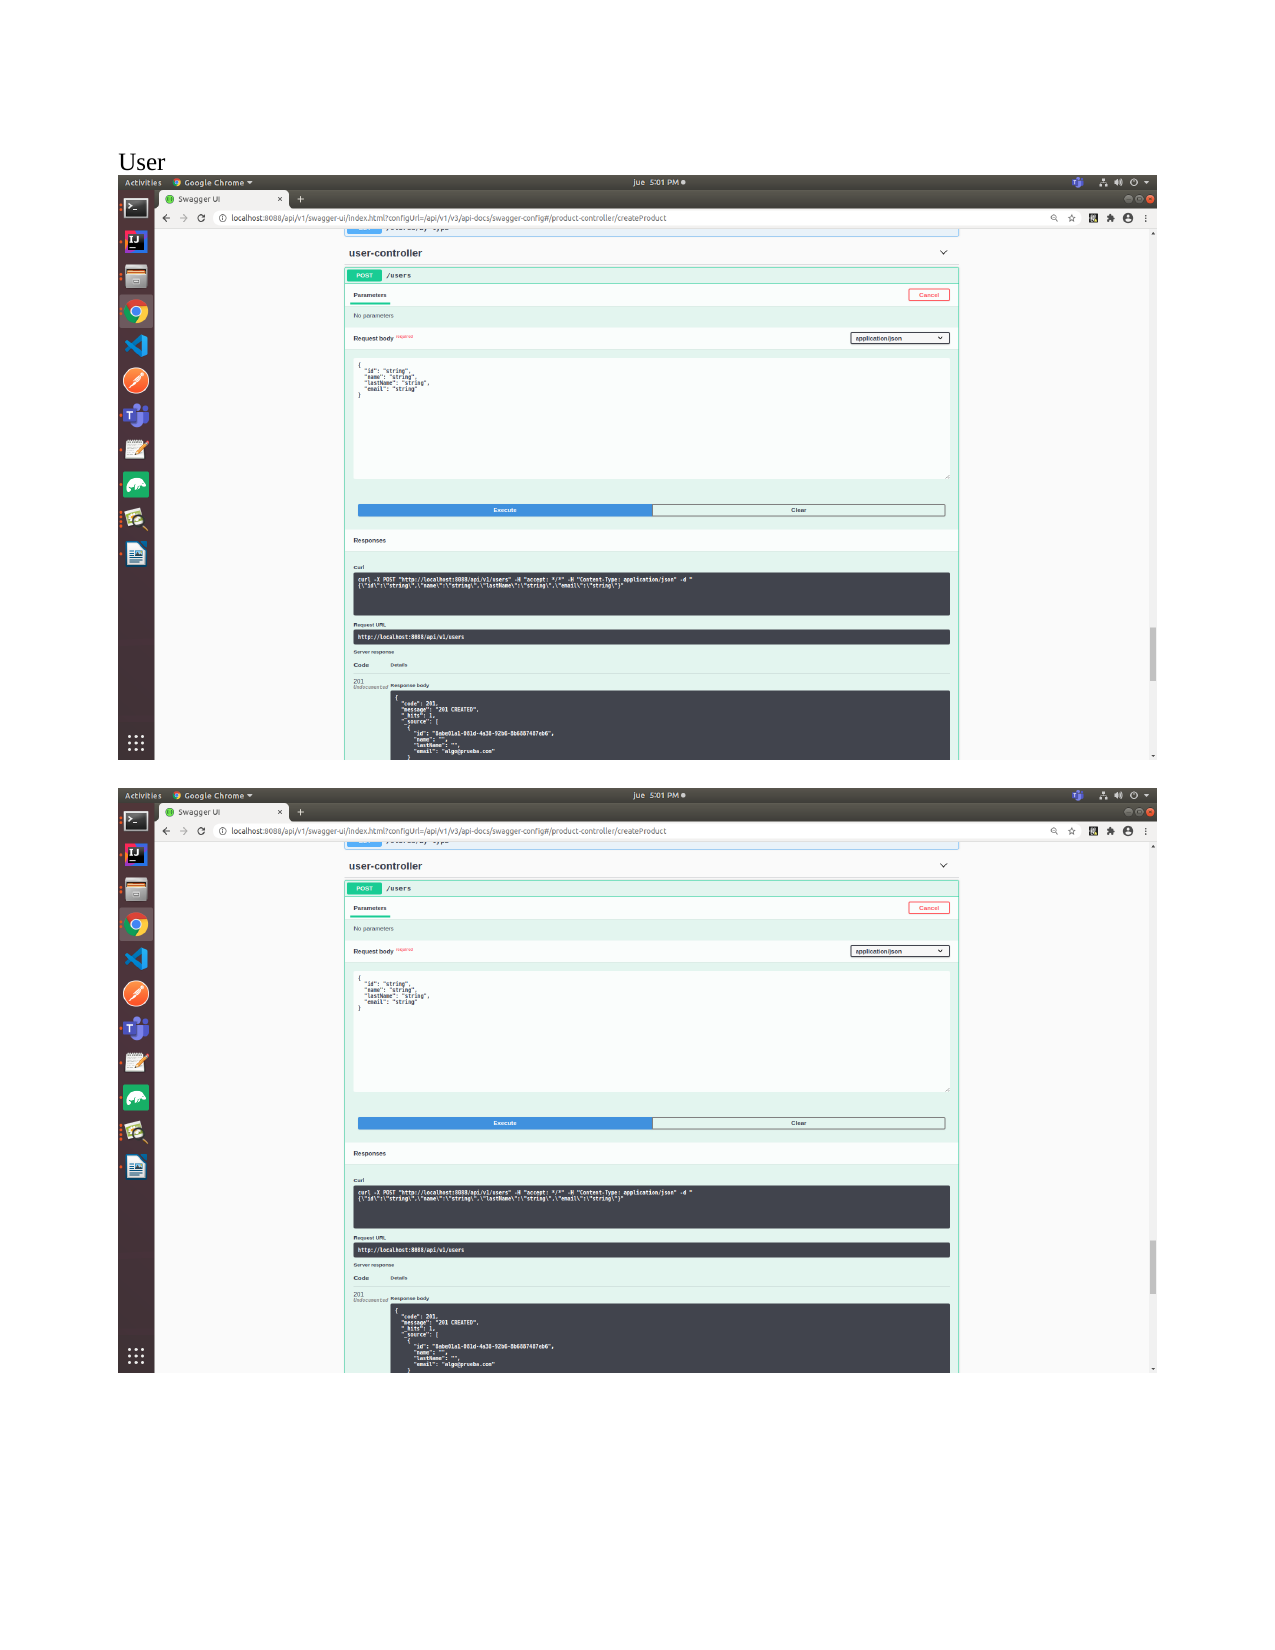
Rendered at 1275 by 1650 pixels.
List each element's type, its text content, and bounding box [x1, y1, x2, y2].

picture [118, 175, 1157, 760]
picture [118, 788, 1157, 1373]
text User [118, 147, 1157, 175]
